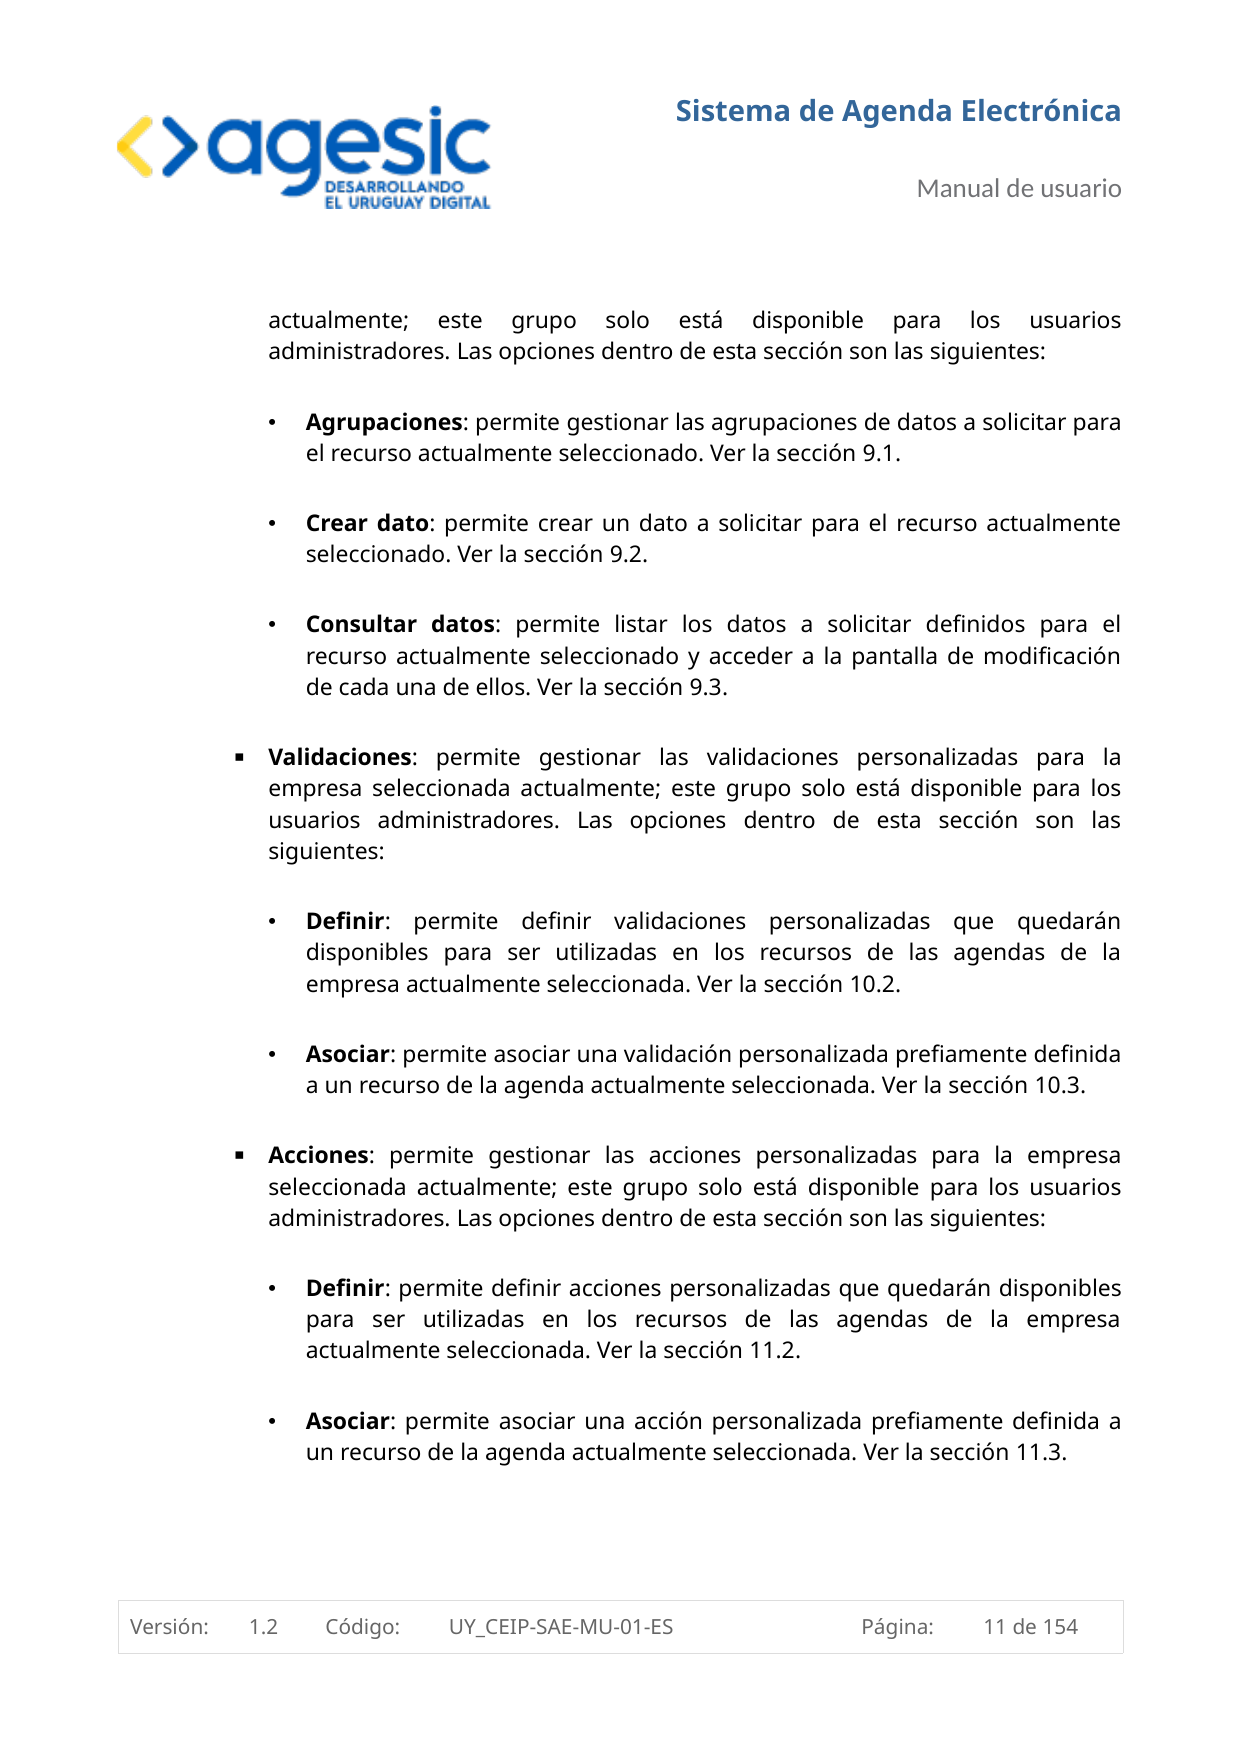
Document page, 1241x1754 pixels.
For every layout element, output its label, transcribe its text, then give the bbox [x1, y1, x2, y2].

list Validaciones: permite gestionar las validaciones personalizadas para la empresa seleccionada actualmente; este grupo solo está disponible para los usuarios administradores. Las opciones dentro de esta sección son las siguientes: [231, 741, 1122, 866]
list actualmente; este grupo solo está disponible para los usuarios administradores. Las opciones dentro de esta sección son las siguientes: [231, 304, 1122, 367]
list Consultar datos: permite listar los datos a solicitar definidos para el recurso actualmente seleccionado y acceder a la pantalla de modificación de cada una de ellos. Ver la sección 9.3. [268, 608, 1122, 702]
picture [116, 105, 492, 209]
list Crear dato: permite crear un dato a solicitar para el recurso actualmente seleccionado. Ver la sección 9.2. [268, 507, 1122, 569]
list Asociar: permite asociar una acción personalizada prefiamente definida a un recurso de la agenda actualmente seleccionada. Ver la sección 11.3. [268, 1405, 1122, 1467]
list Asociar: permite asociar una validación personalizada prefiamente definida a un recurso de la agenda actualmente seleccionada. Ver la sección 10.3. [268, 1038, 1122, 1100]
list Acciones: permite gestionar las acciones personalizadas para la empresa seleccionada actualmente; este grupo solo está disponible para los usuarios administradores. Las opciones dentro de esta sección son las siguientes: [231, 1139, 1122, 1233]
list Agrupaciones: permite gestionar las agrupaciones de datos a solicitar para el recurso actualmente seleccionado. Ver la sección 9.1. [268, 406, 1122, 468]
list Definir: permite definir validaciones personalizadas que quedarán disponibles para ser utilizadas en los recursos de las agendas de la empresa actualmente seleccionada. Ver la sección 10.2. [268, 905, 1122, 999]
list Definir: permite definir acciones personalizadas que quedarán disponibles para ser utilizadas en los recursos de las agendas de la empresa actualmente seleccionada. Ver la sección 11.2. [268, 1272, 1122, 1366]
